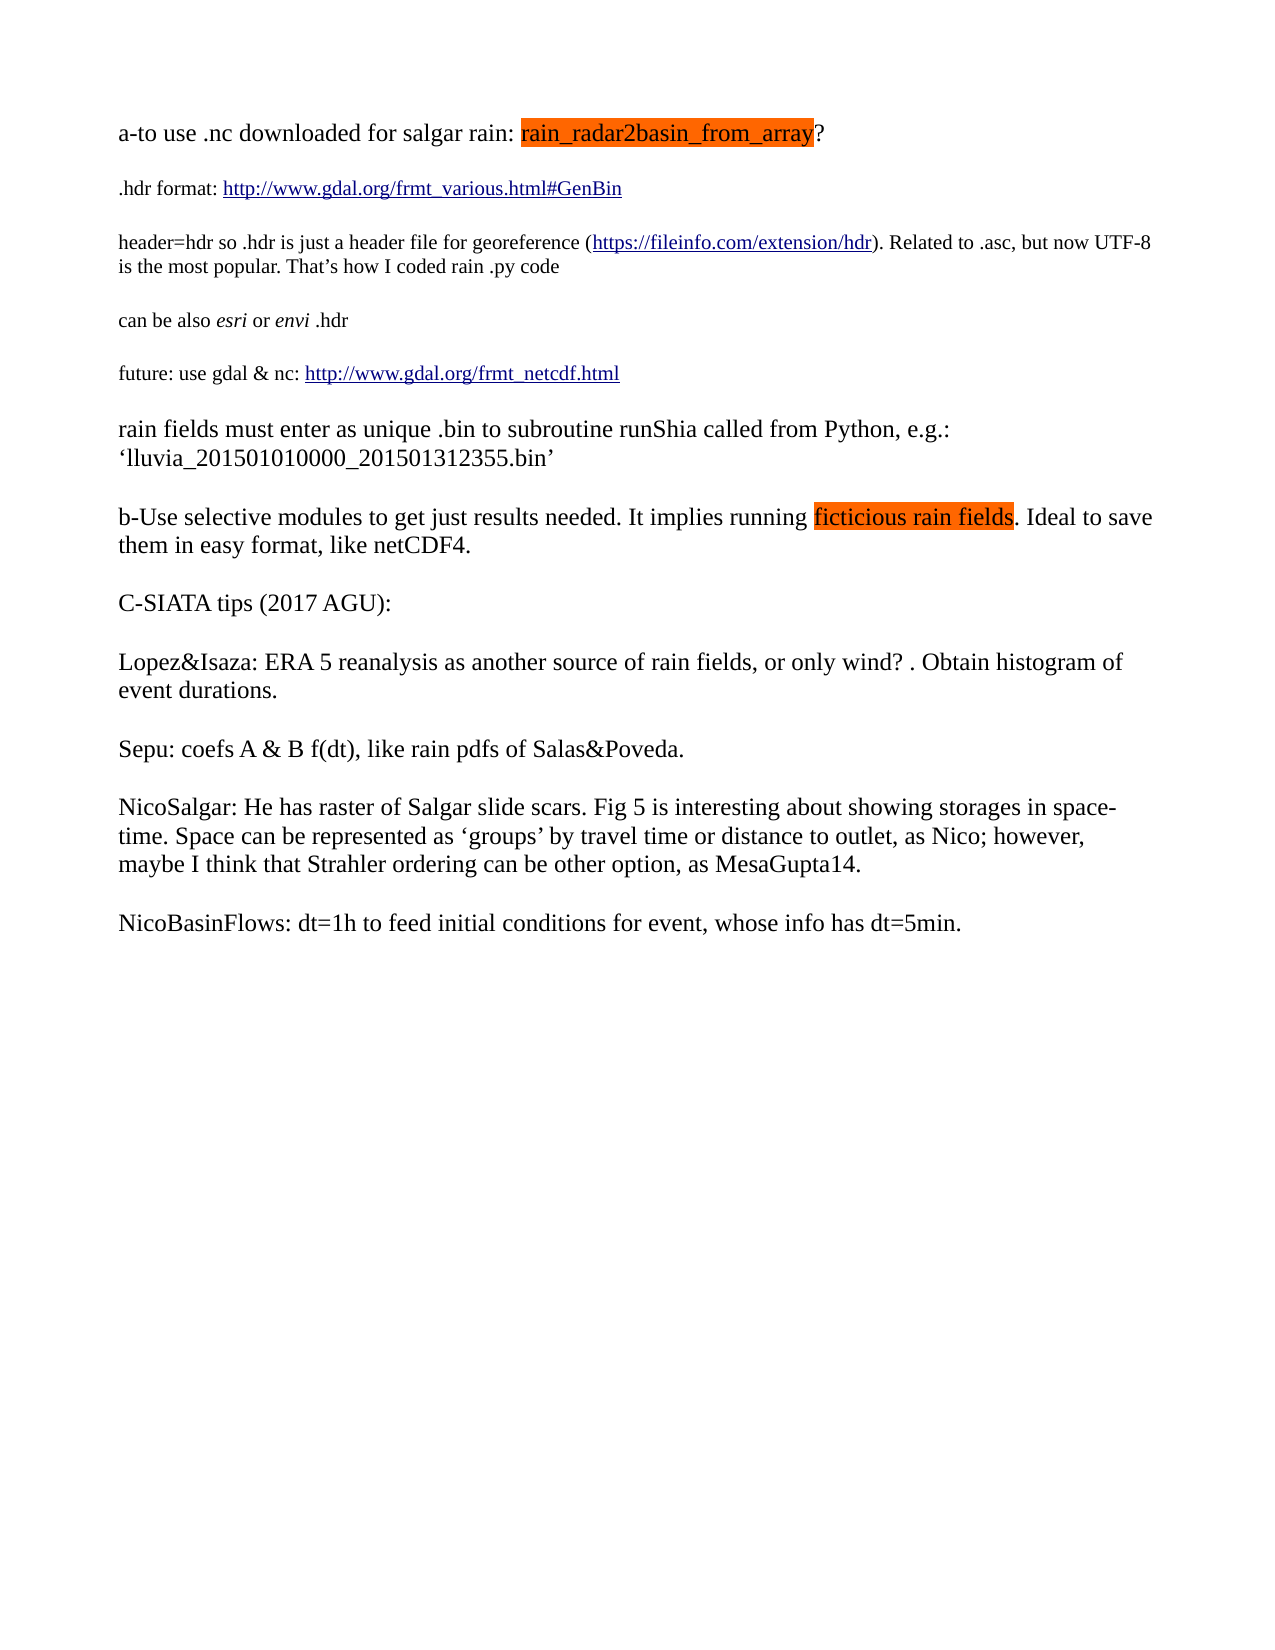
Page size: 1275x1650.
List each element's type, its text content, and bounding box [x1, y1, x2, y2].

text a-to use .nc downloaded for salgar rain: rain_radar2basin_from_array? [118, 118, 1157, 147]
text header=hdr so .hdr is just a header file for georeference (https://fileinfo.com/extension/hdr). Related to .asc, but now UTF-8 is the most popular. That’s how I coded rain .py code [118, 230, 1157, 278]
text Lopez&Isaza: ERA 5 reanalysis as another source of rain fields, or only wind? . Obtain histogram of event durations. [118, 647, 1157, 704]
text future: use gdal & nc: http://www.gdal.org/frmt_netcdf.html [118, 361, 1157, 385]
text NicoSalgar: He has raster of Salgar slide scars. Fig 5 is interesting about showing storages in space-time. Space can be represented as ‘groups’ by travel time or distance to outlet, as Nico; however, maybe I think that Strahler ordering can be other option, as MesaGupta14. [118, 792, 1157, 878]
text NicoBasinFlows: dt=1h to feed initial conditions for event, whose info has dt=5min. [118, 908, 1157, 936]
text can be also esri or envi .hdr [118, 307, 1157, 332]
text b-Use selective modules to get just results needed. It implies running ficticious rain fields. Ideal to save them in easy format, like netCDF4. [118, 502, 1157, 559]
text rain fields must enter as unique .bin to subroutine runShia called from Python, e.g.: ‘lluvia_201501010000_201501312355.bin’ [118, 414, 1157, 472]
text .hdr format: http://www.gdal.org/frmt_various.html#GenBin [118, 176, 1157, 200]
text Sepu: coefs A & B f(dt), like rain pdfs of Salas&Poveda. [118, 734, 1157, 762]
text C-SIATA tips (2017 AGU): [118, 588, 1157, 617]
